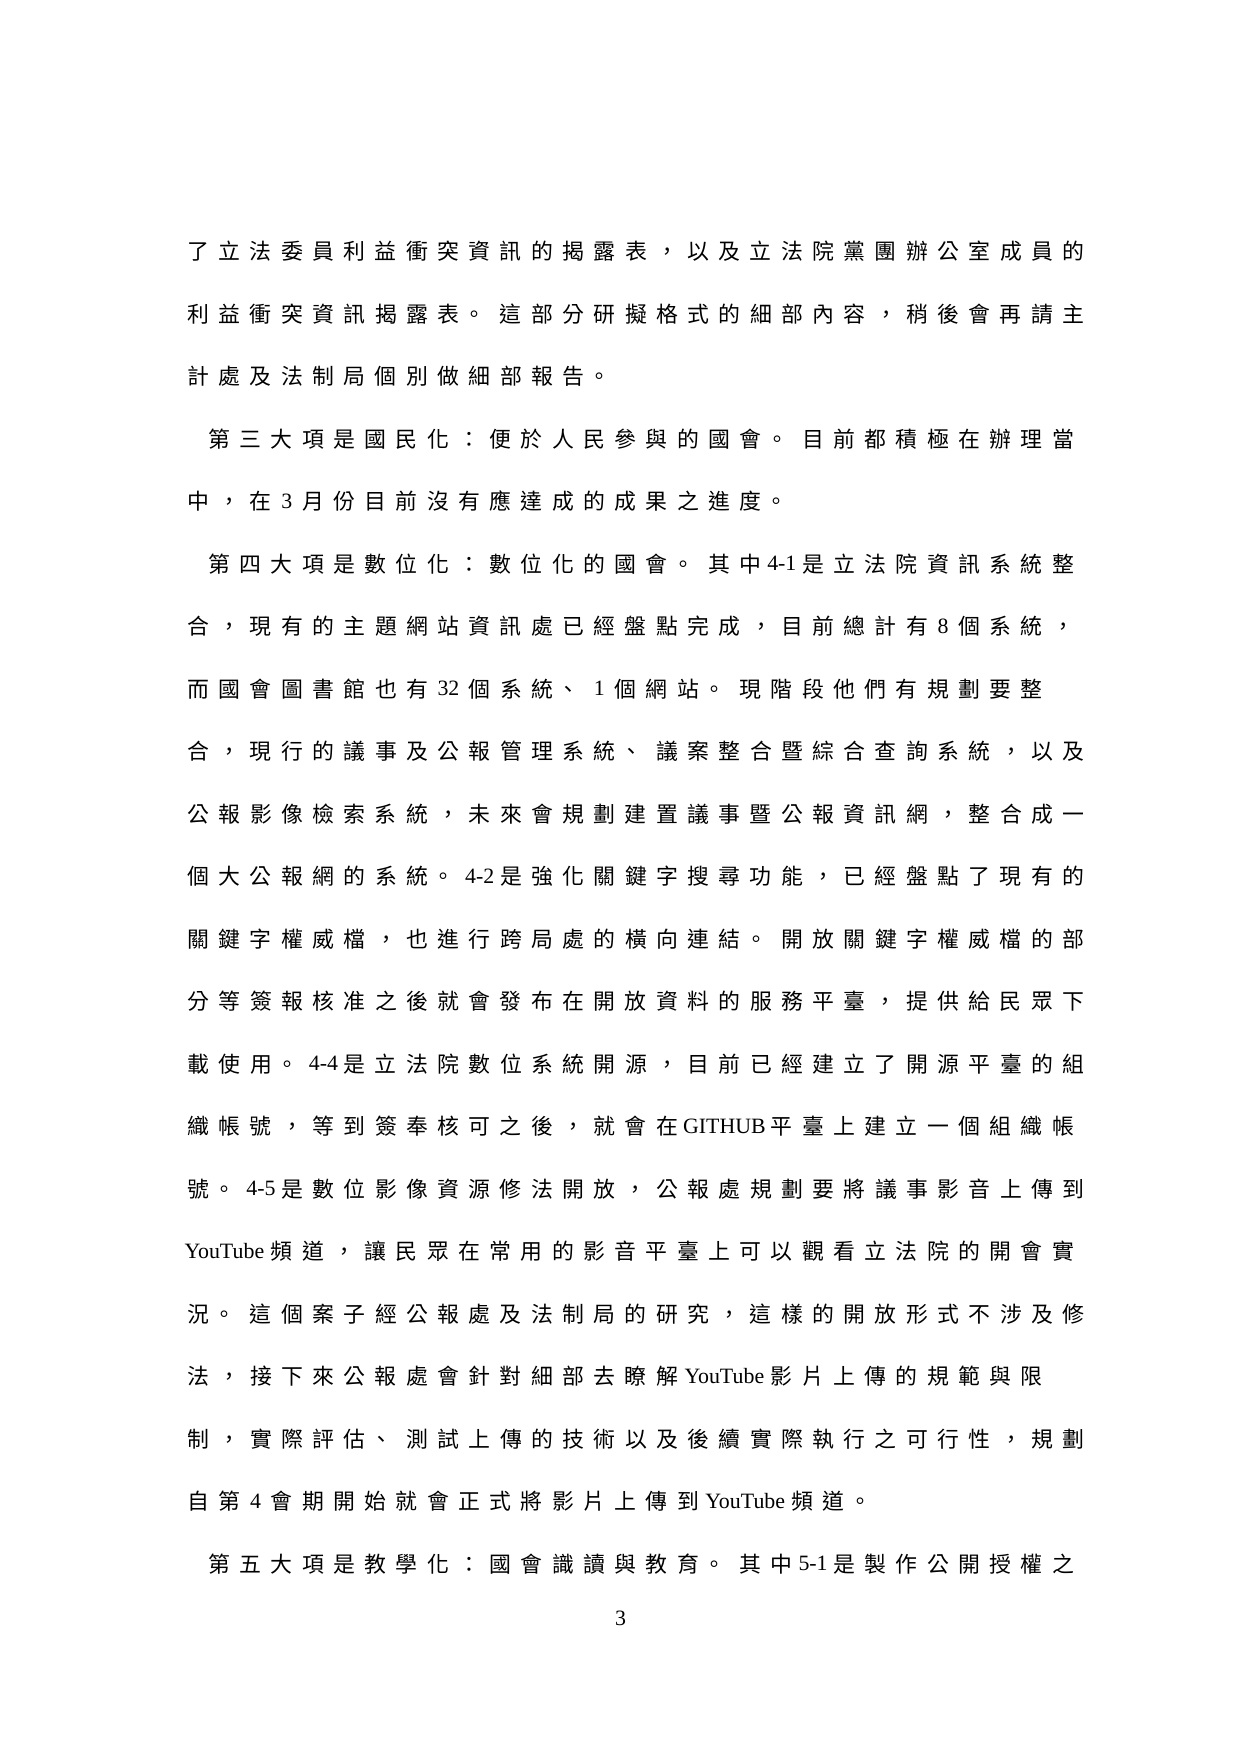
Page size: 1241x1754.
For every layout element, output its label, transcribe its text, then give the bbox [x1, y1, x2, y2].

text 了立法委員利益衝突資訊的揭露表，以及立法院黨團辦公室成員的利益衝突資訊揭露表。這部分研擬格式的細部內容，稍後會再請主計處及法制局個別做細部報告。 [173, 219, 1089, 406]
text 第三大項是國民化：便於人民參與的國會。目前都積極在辦理當中，在3月份目前沒有應達成的成果之進度。 [173, 406, 1089, 531]
text 第五大項是教學化：國會識讀與教育。其中5-1是製作公開授權之 [173, 1531, 1089, 1594]
text 第四大項是數位化：數位化的國會。其中4-1是立法院資訊系統整合，現有的主題網站資訊處已經盤點完成，目前總計有8個系統，而國會圖書館也有32個系統、1個網站。現階段他們有規劃要整合，現行的議事及公報管理系統、議案整合暨綜合查詢系統，以及公報影像檢索系統，未來會規劃建置議事暨公報資訊網，整合成一個大公報網的系統。4-2是強化關鍵字搜尋功能，已經盤點了現有的關鍵字權威檔，也進行跨局處的橫向連結。開放關鍵字權威檔的部分等簽報核准之後就會發布在開放資料的服務平臺，提供給民眾下載使用。4-4是立法院數位系統開源，目前已經建立了開源平臺的組織帳號，等到簽奉核可之後，就會在GITHUB平臺上建立一個組織帳號。4-5是數位影像資源修法開放，公報處規劃要將議事影音上傳到YouTube頻道，讓民眾在常用的影音平臺上可以觀看立法院的開會實況。這個案子經公報處及法制局的研究，這樣的開放形式不涉及修法，接下來公報處會針對細部去瞭解YouTube影片上傳的規範與限制，實際評估、測試上傳的技術以及後續實際執行之可行性，規劃自第4會期開始就會正式將影片上傳到YouTube頻道。 [173, 531, 1089, 1531]
